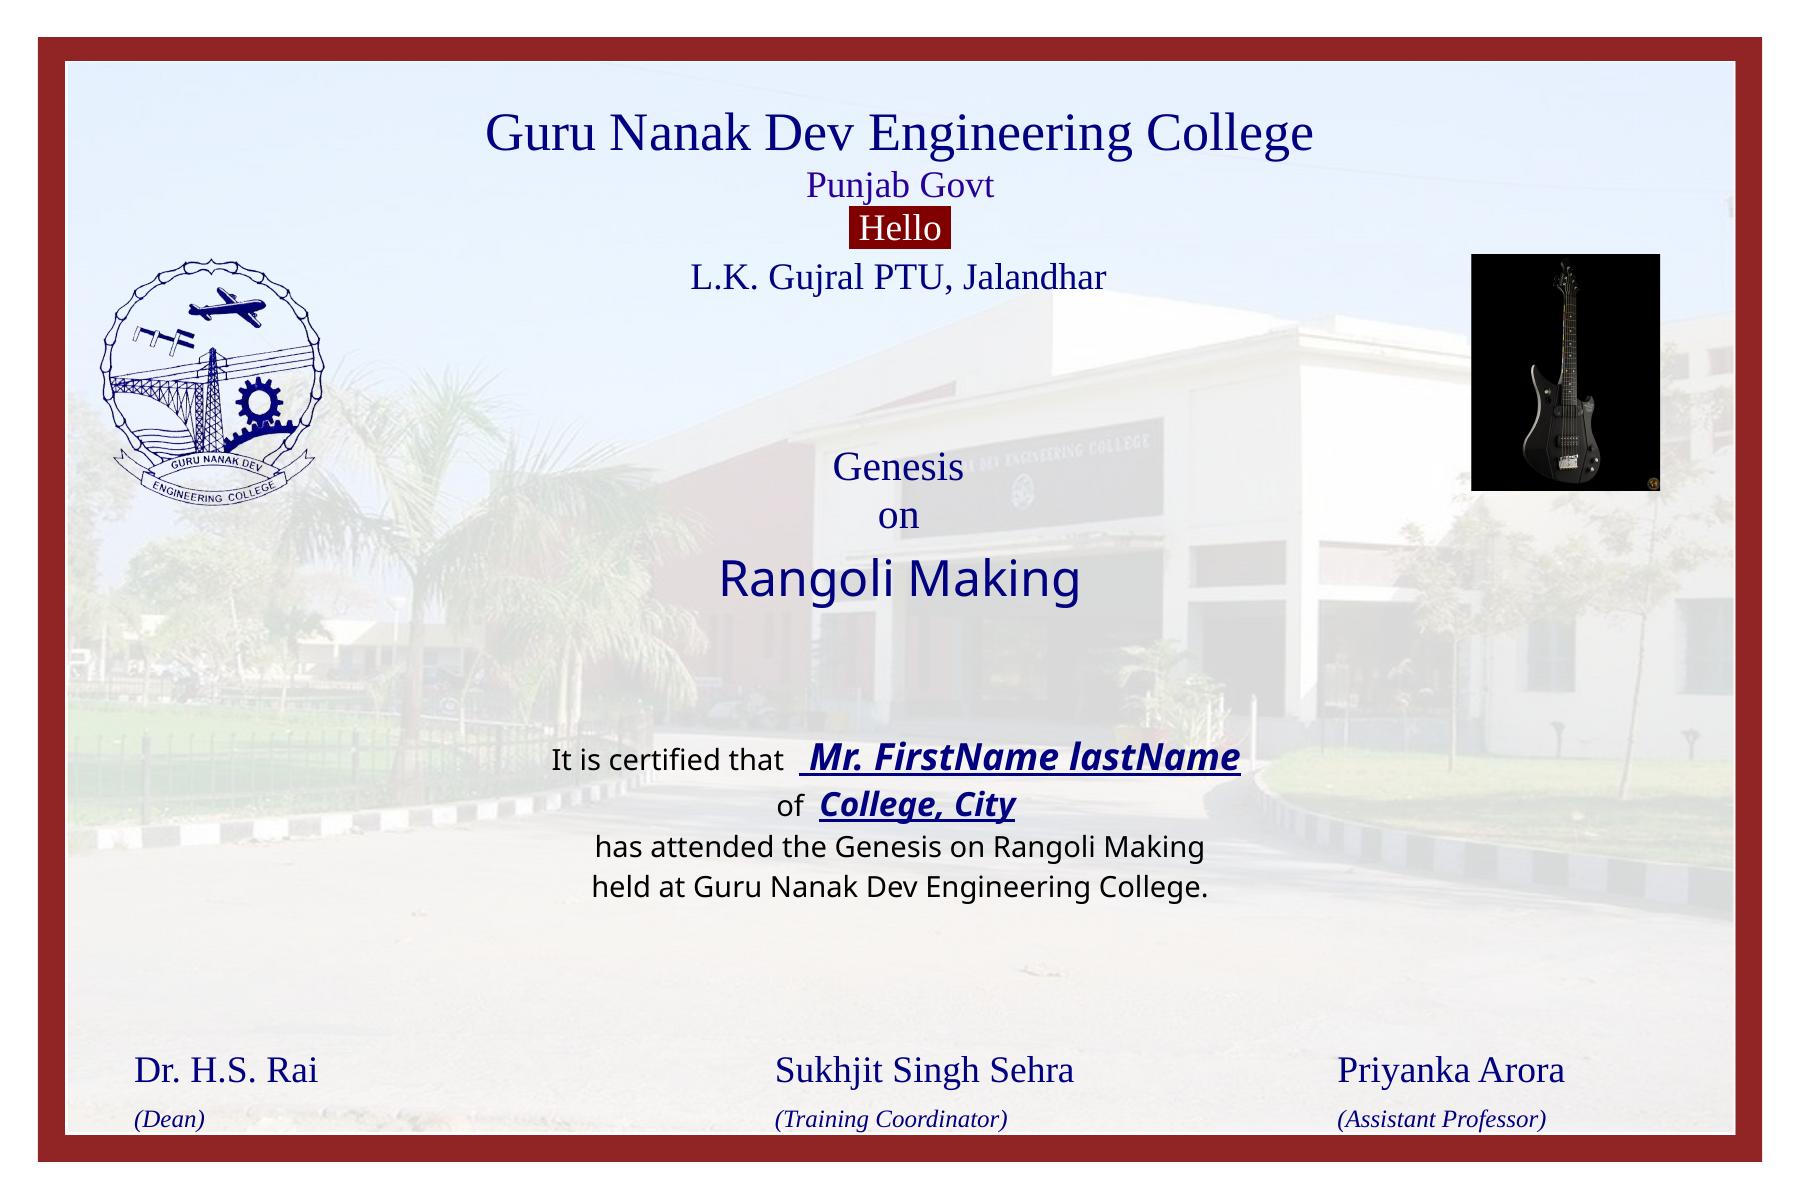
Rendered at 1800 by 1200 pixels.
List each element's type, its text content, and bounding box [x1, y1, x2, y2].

text Rangoli Making [38, 543, 1762, 611]
text It is certified that Mr. FirstName lastName [38, 730, 1762, 781]
text held at Guru Nanak Dev Engineering College. [38, 866, 1762, 906]
text of College, City [38, 781, 1762, 827]
text Hello [38, 206, 1762, 249]
table_cell (Assistant Professor) [1331, 1099, 1683, 1139]
table_cell (Dean) [128, 1099, 769, 1139]
table_cell (Training Coordinator) [769, 1099, 1331, 1139]
table_header L.K. Gujral PTU, Jalandhar Genesis on [332, 249, 1465, 543]
text Guru Nanak Dev Engineering College [38, 100, 1762, 163]
table_header Priyanka Arora [1331, 1042, 1683, 1098]
text has attended the Genesis on Rangoli Making [38, 827, 1762, 866]
table_header [1465, 249, 1702, 543]
text Punjab Govt [38, 163, 1762, 206]
table_header [95, 249, 332, 543]
table_header Dr. H.S. Rai [128, 1042, 769, 1098]
picture [37, 37, 1763, 1162]
table_header Sukhjit Singh Sehra [769, 1042, 1331, 1098]
